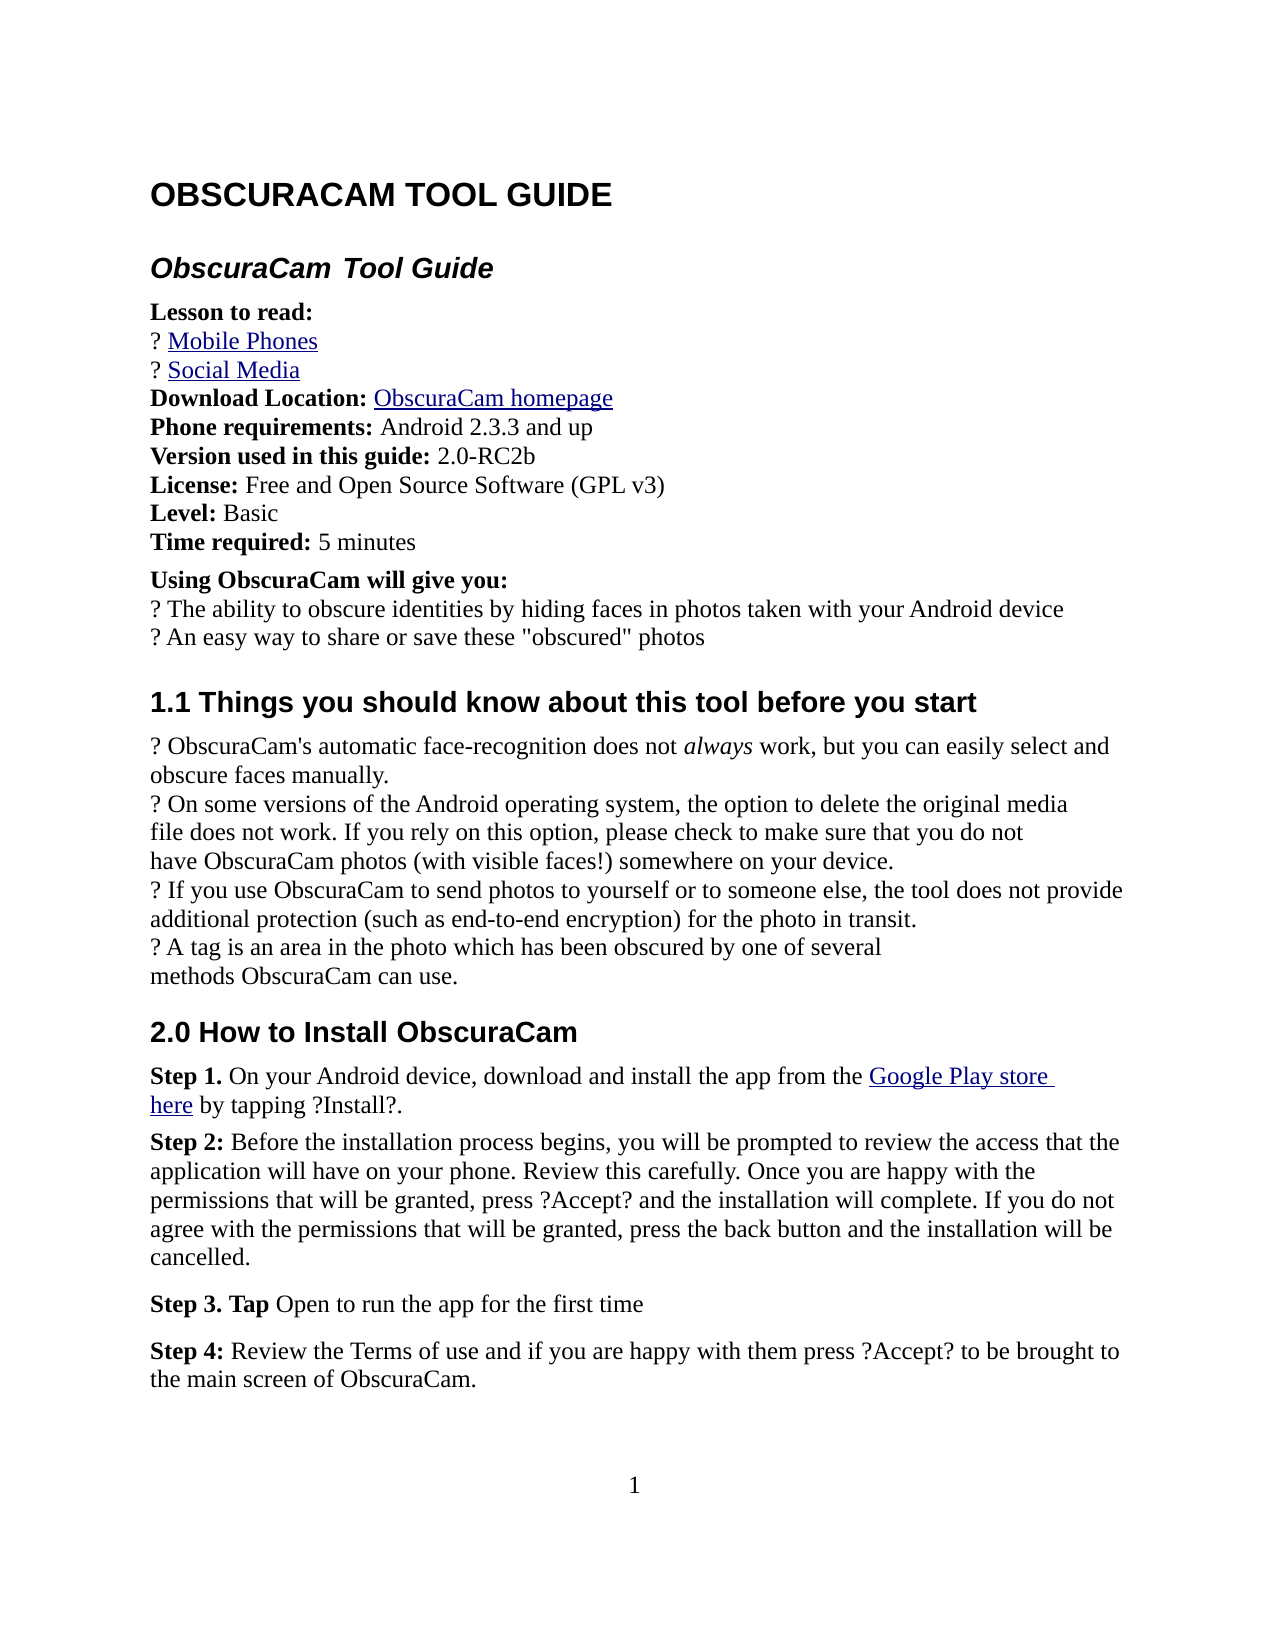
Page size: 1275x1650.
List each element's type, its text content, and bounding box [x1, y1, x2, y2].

text Step 3. Tap Open to run the app for the first time [150, 1289, 1125, 1318]
subtitle OBSCURACAM TOOL GUIDE [150, 175, 1125, 214]
text Using ObscuraCam will give you: ? The ability to obscure identities by hiding faces in photos taken with your Android device ? An easy way to share or save these "obscured" photos [150, 565, 1125, 651]
subtitle 1.1 Things you should know about this tool before you start [150, 685, 1125, 719]
text Step 2: Before the installation process begins, you will be prompted to review the access that the application will have on your phone. Review this carefully. Once you are happy with the permissions that will be granted, press ?Accept? and the installation will complete. If you do not agree with the permissions that will be granted, press the back button and the installation will be cancelled. [150, 1127, 1125, 1271]
subtitle ObscuraCam Tool Guide [150, 251, 1125, 285]
text Step 4: Review the Terms of use and if you are happy with them press ?Accept? to be brought to the main screen of ObscuraCam. [150, 1336, 1125, 1393]
subtitle 2.0 How to Install ObscuraCam [150, 1015, 1125, 1048]
text Step 1. On your Android device, download and install the app from the Google Play store here by tapping ?Install?. [150, 1061, 1125, 1118]
text ? ObscuraCam's automatic face-recognition does not always work, but you can easily select and obscure faces manually. ? On some versions of the Android operating system, the option to delete the original media file does not work. If you rely on this option, please check to make sure that you do not have ObscuraCam photos (with visible faces!) somewhere on your device. ? If you use ObscuraCam to send photos to yourself or to someone else, the tool does not provide additional protection (such as end-to-end encryption) for the photo in transit. ? A tag is an area in the photo which has been obscured by one of several methods ObscuraCam can use. [150, 731, 1125, 990]
text Lesson to read: ? Mobile Phones ? Social Media Download Location: ObscuraCam homepage Phone requirements: Android 2.3.3 and up Version used in this guide: 2.0-RC2b License: Free and Open Source Software (GPL v3) Level: Basic Time required: 5 minutes [150, 297, 1125, 556]
